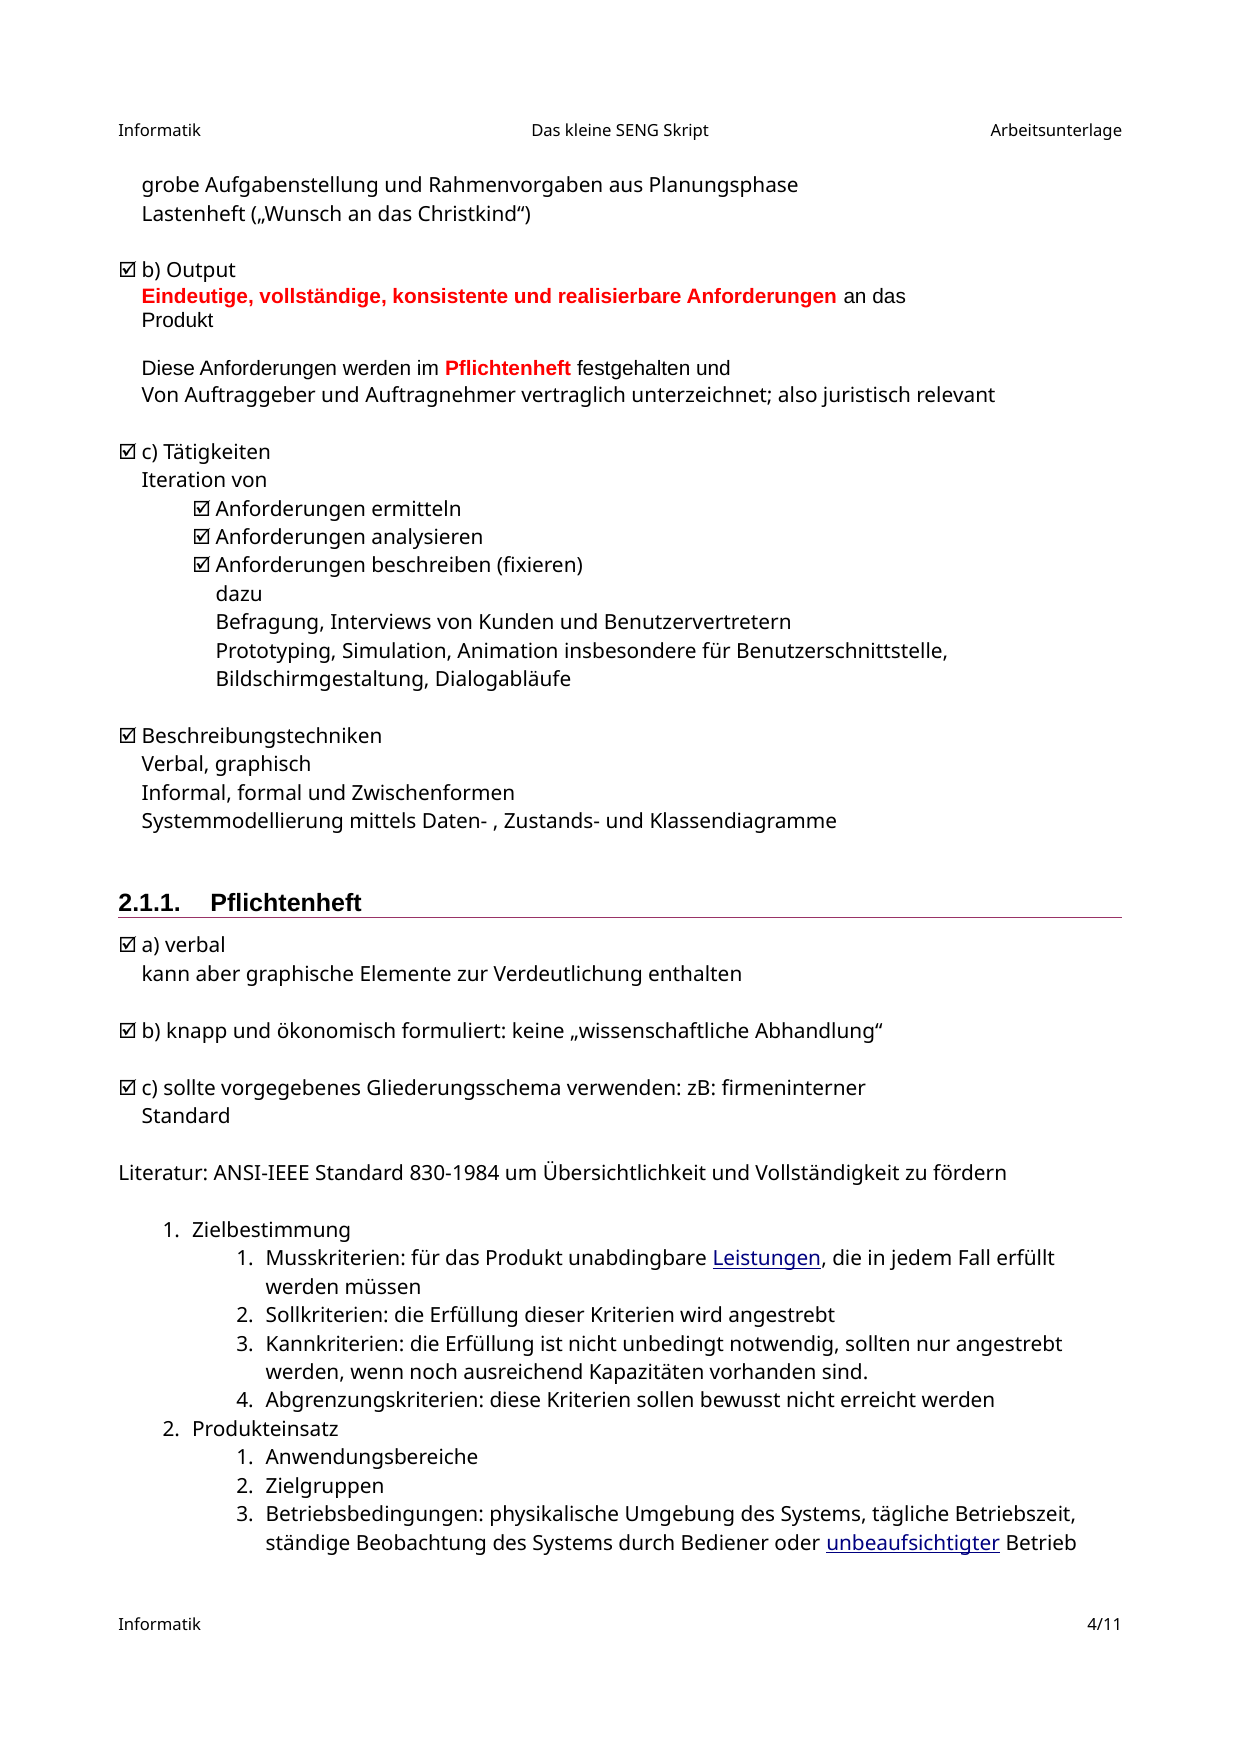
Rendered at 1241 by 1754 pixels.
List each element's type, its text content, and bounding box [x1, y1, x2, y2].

list Sollkriterien: die Erfüllung dieser Kriterien wird angestrebt [236, 1300, 1122, 1329]
list b) knapp und ökonomisch formuliert: keine „wissenschaftliche Abhandlung“ [118, 1016, 1122, 1044]
list a) verbal kann aber graphische Elemente zur Verdeutlichung enthalten [118, 931, 1122, 987]
list Kannkriterien: die Erfüllung ist nicht unbedingt notwendig, sollten nur angestrebt werden, wenn noch ausreichend Kapazitäten vorhanden sind. [236, 1329, 1122, 1386]
list Anwendungsbereiche [236, 1442, 1122, 1471]
list Anforderungen analysieren [192, 522, 1122, 551]
list Musskriterien: für das Produkt unabdingbare Leistungen, die in jedem Fall erfüllt werden müssen [236, 1243, 1122, 1300]
subtitle Pflichtenheft [118, 888, 1122, 917]
list Beschreibungstechniken Verbal, graphisch Informal, formal und Zwischenformen Systemmodellierung mittels Daten- , Zustands- und Klassendiagramme [118, 721, 1122, 835]
list Produkteinsatz [162, 1414, 1122, 1442]
list a) Input grobe Aufgabenstellung und Rahmenvorgaben aus Planungsphase Lastenheft („Wunsch an das Christkind“) [118, 170, 1122, 227]
list Zielgruppen [236, 1471, 1122, 1499]
list Zielbestimmung [162, 1215, 1122, 1243]
list b) Output Eindeutige, vollständige, konsistente und realisierbare Anforderungen an das Produkt Diese Anforderungen werden im Pflichtenheft festgehalten und Von Auftraggeber und Auftragnehmer vertraglich unterzeichnet; also juristisch relevant [118, 256, 1122, 408]
list Betriebsbedingungen: physikalische Umgebung des Systems, tägliche Betriebszeit, ständige Beobachtung des Systems durch Bediener oder unbeaufsichtigter Betrieb [236, 1499, 1122, 1556]
text Literatur: ANSI-IEEE Standard 830-1984 um Übersichtlichkeit und Vollständigkeit zu fördern [118, 1158, 1122, 1187]
list Abgrenzungskriterien: diese Kriterien sollen bewusst nicht erreicht werden [236, 1386, 1122, 1414]
list Anforderungen ermitteln [192, 494, 1122, 522]
list c) Tätigkeiten Iteration von [118, 437, 1122, 494]
list c) sollte vorgegebenes Gliederungsschema verwenden: zB: firmeninterner Standard [118, 1073, 1122, 1158]
list Anforderungen beschreiben (fixieren) dazu Befragung, Interviews von Kunden und Benutzervertretern Prototyping, Simulation, Animation insbesondere für Benutzerschnittstelle, Bildschirmgestaltung, Dialogabläufe [192, 551, 1122, 693]
